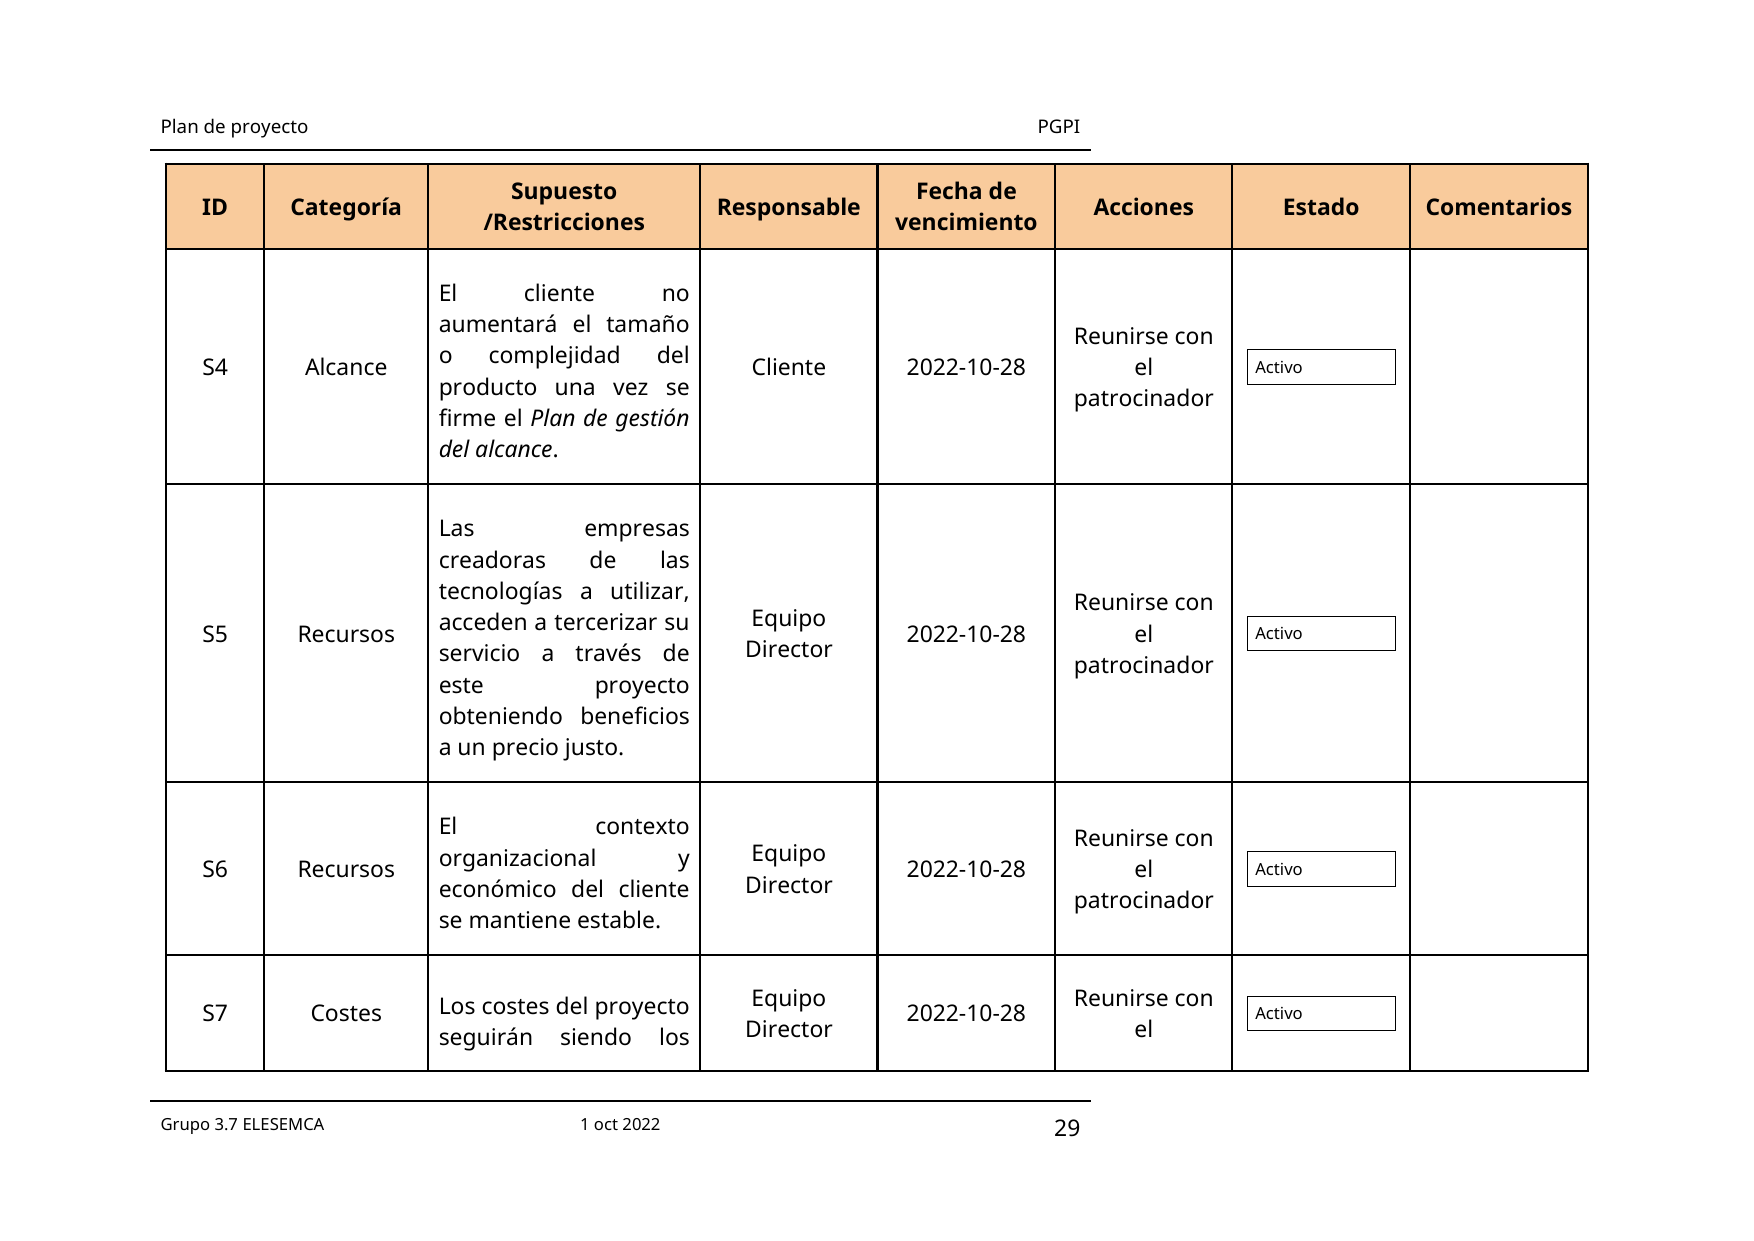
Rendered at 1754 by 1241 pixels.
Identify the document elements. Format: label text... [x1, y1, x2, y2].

table_cell [1411, 956, 1587, 1069]
table_header Fecha de vencimiento [879, 165, 1054, 248]
table_cell [1233, 783, 1409, 954]
table_cell [1411, 783, 1587, 954]
table_cell 2022-10-28 [879, 783, 1054, 954]
table_cell Reunirse con el patrocinador [1056, 250, 1231, 483]
table_cell 2022-10-28 [879, 250, 1054, 483]
table_header Responsable [701, 165, 876, 248]
table_cell [1233, 956, 1409, 1069]
table_cell Reunirse con el patrocinador [1056, 485, 1231, 781]
table_header Supuesto /Restricciones [429, 165, 699, 248]
table_cell Las empresas creadoras de las tecnologías a utilizar, acceden a tercerizar su servicio a través de este proyecto obteniendo beneficios a un precio justo. [429, 485, 699, 781]
table_cell Equipo Director [701, 783, 876, 954]
table_cell 2022-10-28 [879, 485, 1054, 781]
table_cell Cliente [701, 250, 876, 483]
table_header Acciones [1056, 165, 1231, 248]
table_cell [1233, 485, 1409, 781]
table_cell Recursos [265, 485, 427, 781]
table_header ID [167, 165, 263, 248]
table_cell S6 [167, 783, 263, 954]
table_cell S7 [167, 956, 263, 1069]
table_cell Equipo Director [701, 485, 876, 781]
table_cell Los costes del proyecto seguirán siendo los [429, 956, 699, 1069]
table_cell Equipo Director [701, 956, 876, 1069]
table_cell Reunirse con el [1056, 956, 1231, 1069]
table_cell El cliente no aumentará el tamaño o complejidad del producto una vez se firme el Plan de gestión del alcance. [429, 250, 699, 483]
table_cell Recursos [265, 783, 427, 954]
table_cell [1233, 250, 1409, 483]
table_cell S4 [167, 250, 263, 483]
table_cell Reunirse con el patrocinador [1056, 783, 1231, 954]
table_cell Alcance [265, 250, 427, 483]
table_cell [1411, 250, 1587, 483]
table_cell Costes [265, 956, 427, 1069]
table_header Comentarios [1411, 165, 1587, 248]
table_cell 2022-10-28 [879, 956, 1054, 1069]
table_cell S5 [167, 485, 263, 781]
table_header Estado [1233, 165, 1409, 248]
table_cell El contexto organizacional y económico del cliente se mantiene estable. [429, 783, 699, 954]
table_header Categoría [265, 165, 427, 248]
table_cell [1411, 485, 1587, 781]
